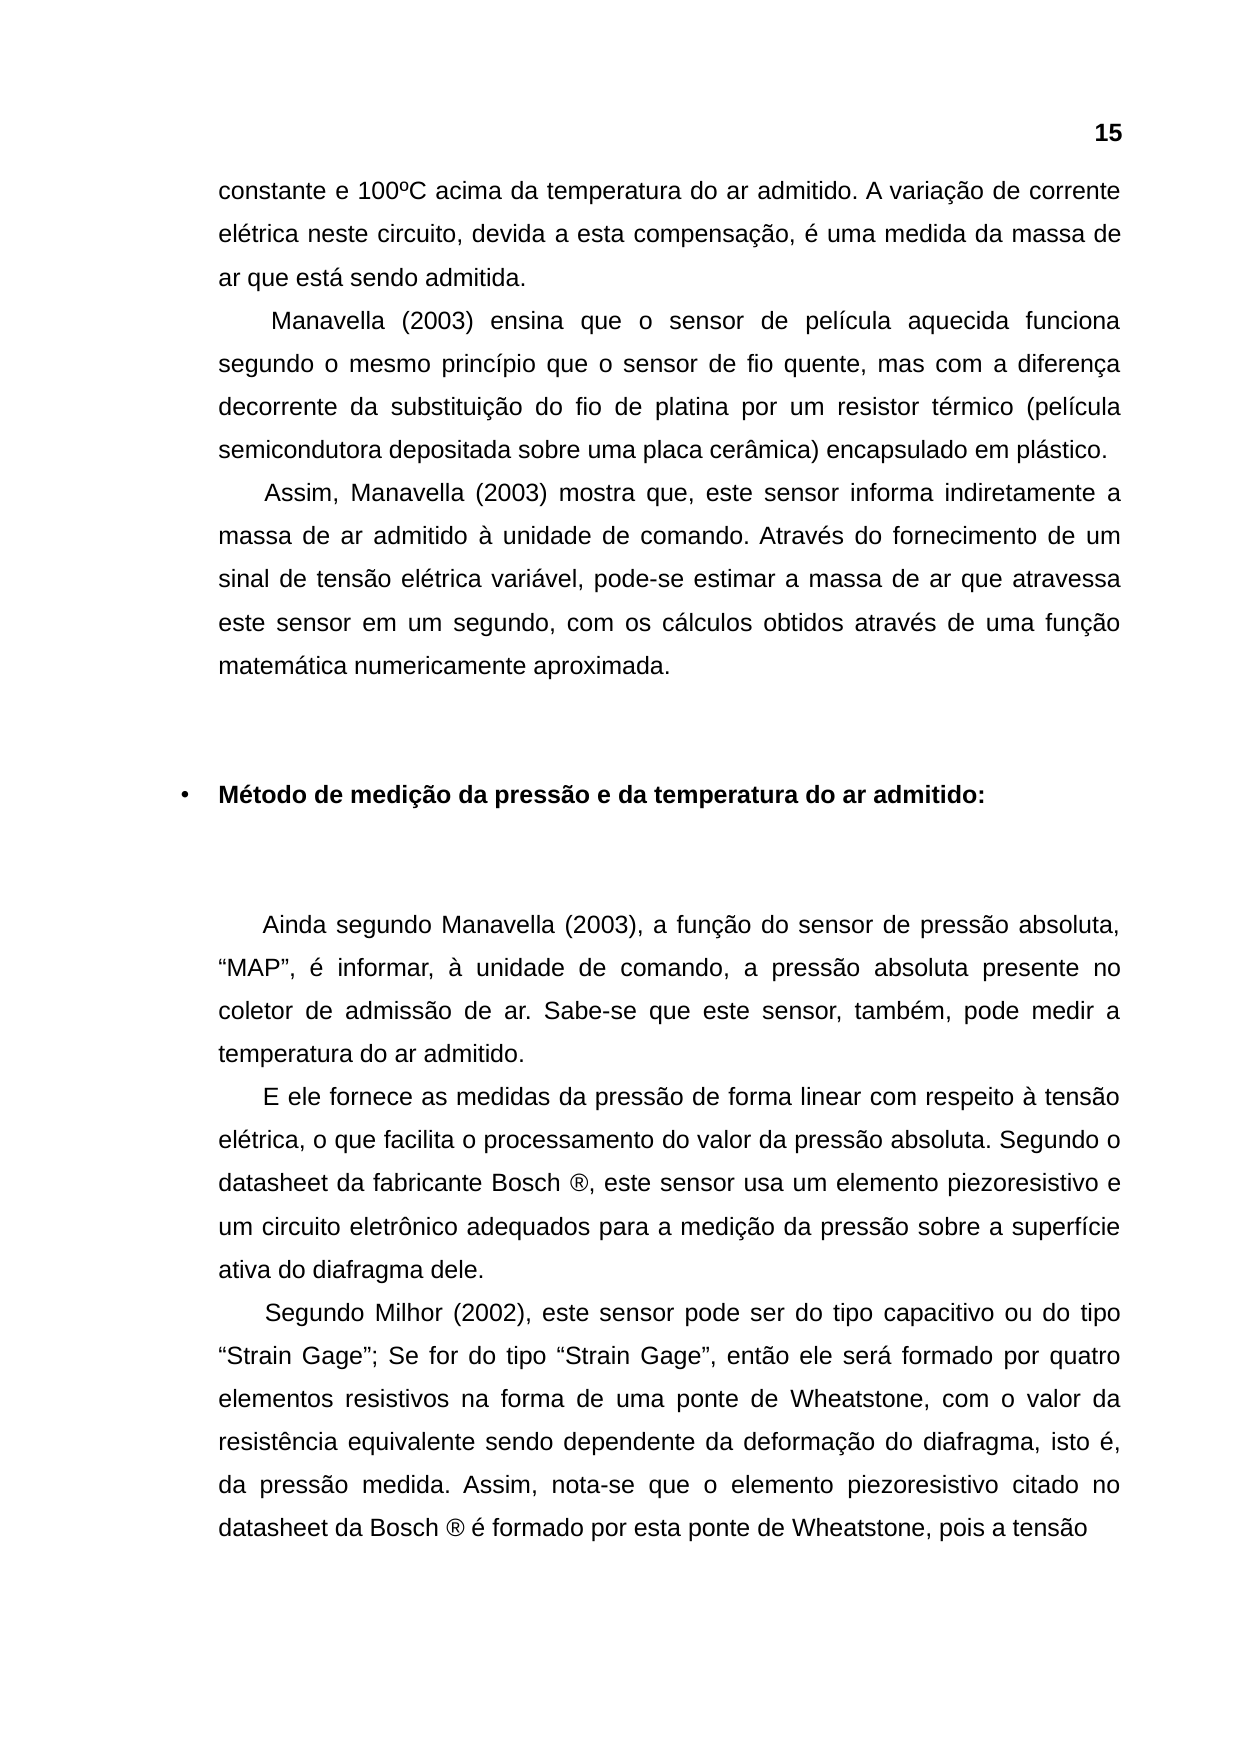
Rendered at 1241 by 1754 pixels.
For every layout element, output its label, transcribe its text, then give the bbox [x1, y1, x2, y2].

list constante e 100ºC acima da temperatura do ar admitido. A variação de corrente elétrica neste circuito, devida a esta compensação, é uma medida da massa de ar que está sendo admitida. [181, 176, 1122, 291]
list Manavella (2003) ensina que o sensor de película aquecida funciona segundo o mesmo princípio que o sensor de fio quente, mas com a diferença decorrente da substituição do fio de platina por um resistor térmico (película semicondutora depositada sobre uma placa cerâmica) encapsulado em plástico. [181, 306, 1122, 464]
list Ainda segundo Manavella (2003), a função do sensor de pressão absoluta, “MAP”, é informar, à unidade de comando, a pressão absoluta presente no coletor de admissão de ar. Sabe-se que este sensor, também, pode medir a temperatura do ar admitido. [181, 909, 1122, 1068]
list Segundo Milhor (2002), este sensor pode ser do tipo capacitivo ou do tipo “Strain Gage”; Se for do tipo “Strain Gage”, então ele será formado por quatro elementos resistivos na forma de uma ponte de Wheatstone, com o valor da resistência equivalente sendo dependente da deformação do diafragma, isto é, da pressão medida. Assim, nota-se que o elemento piezoresistivo citado no datasheet da Bosch ® é formado por esta ponte de Wheatstone, pois a tensão [181, 1298, 1122, 1542]
list Assim, Manavella (2003) mostra que, este sensor informa indiretamente a massa de ar admitido à unidade de comando. Através do fornecimento de um sinal de tensão elétrica variável, pode-se estimar a massa de ar que atravessa este sensor em um segundo, com os cálculos obtidos através de uma função matemática numericamente aproximada. [181, 478, 1122, 679]
list Método de medição da pressão e da temperatura do ar admitido: [181, 780, 1122, 809]
list E ele fornece as medidas da pressão de forma linear com respeito à tensão elétrica, o que facilita o processamento do valor da pressão absoluta. Segundo o datasheet da fabricante Bosch ®, este sensor usa um elemento piezoresistivo e um circuito eletrônico adequados para a medição da pressão sobre a superfície ativa do diafragma dele. [181, 1082, 1122, 1283]
